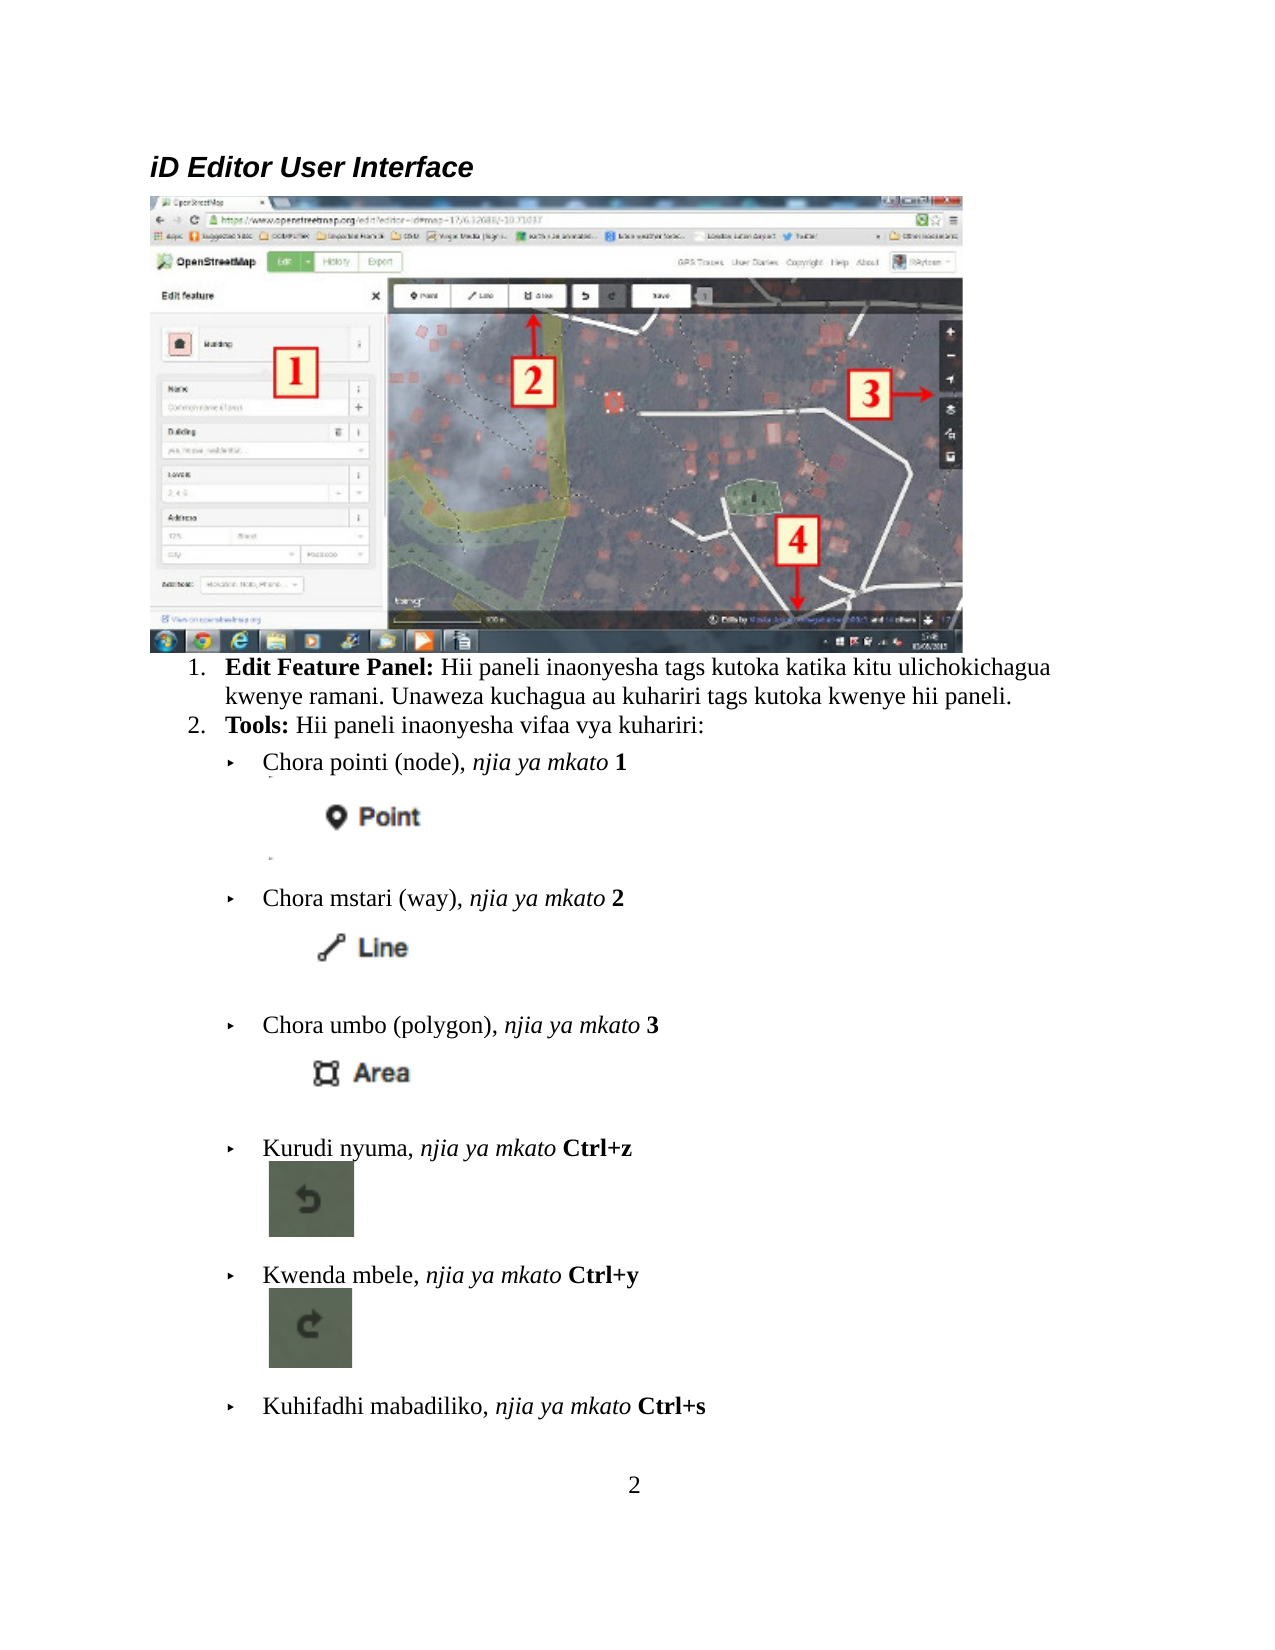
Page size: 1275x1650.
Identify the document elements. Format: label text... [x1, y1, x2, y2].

picture [268, 911, 451, 987]
list Chora mstari (way), njia ya mkato 2 [225, 883, 1125, 992]
list Kwenda mbele, njia ya mkato Ctrl+y [225, 1260, 1125, 1373]
list Kurudi nyuma, njia ya mkato Ctrl+z [225, 1133, 1125, 1242]
list Kuhifadhi mabadiliko, njia ya mkato Ctrl+s [225, 1391, 1125, 1420]
picture [268, 776, 461, 860]
subtitle iD Editor User Interface [150, 150, 1125, 183]
picture [150, 196, 963, 653]
list Chora pointi (node), njia ya mkato 1 [225, 747, 1125, 865]
picture [268, 1038, 451, 1110]
list Chora umbo (polygon), njia ya mkato 3 [225, 1010, 1125, 1115]
picture [268, 1288, 353, 1368]
picture [268, 1161, 355, 1237]
list Edit Feature Panel: Hii paneli inaonyesha tags kutoka katika kitu ulichokichagua kwenye ramani. Unaweza kuchagua au kuhariri tags kutoka kwenye hii paneli. [187, 652, 1125, 710]
list Tools: Hii paneli inaonyesha vifaa vya kuhariri: [187, 710, 1125, 738]
